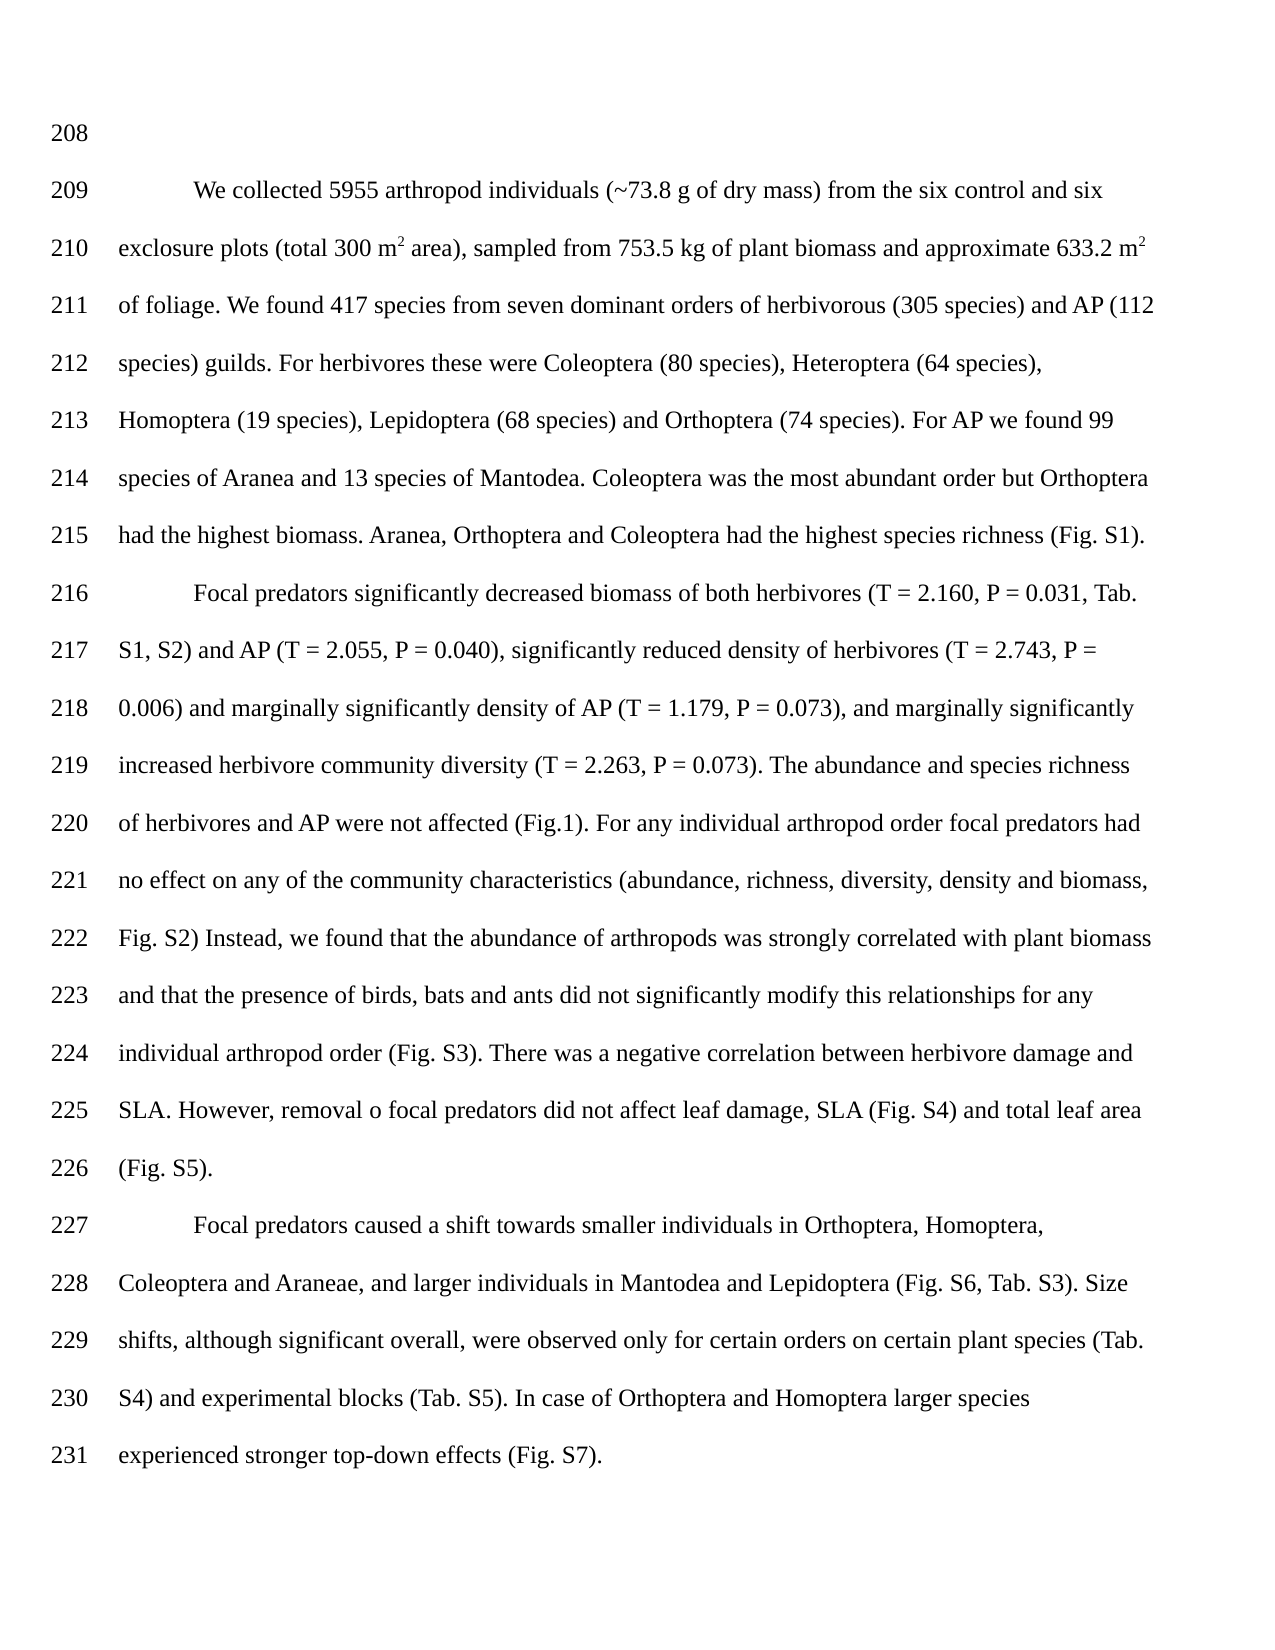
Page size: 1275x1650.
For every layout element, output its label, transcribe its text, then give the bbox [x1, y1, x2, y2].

text Focal predators significantly decreased biomass of both herbivores (T = 2.160, P = 0.031, Tab. S1, S2) and AP (T = 2.055, P = 0.040), significantly reduced density of herbivores (T = 2.743, P = 0.006) and marginally significantly density of AP (T = 1.179, P = 0.073), and marginally significantly increased herbivore community diversity (T = 2.263, P = 0.073). The abundance and species richness of herbivores and AP were not affected (Fig.1). For any individual arthropod order focal predators had no effect on any of the community characteristics (abundance, richness, diversity, density and biomass, Fig. S2) Instead, we found that the abundance of arthropods was strongly correlated with plant biomass and that the presence of birds, bats and ants did not significantly modify this relationships for any individual arthropod order (Fig. S3). There was a negative correlation between herbivore damage and SLA. However, removal o focal predators did not affect leaf damage, SLA (Fig. S4) and total leaf area (Fig. S5). [118, 578, 1157, 1182]
text Focal predators caused a shift towards smaller individuals in Orthoptera, Homoptera, Coleoptera and Araneae, and larger individuals in Mantodea and Lepidoptera (Fig. S6, Tab. S3). Size shifts, although significant overall, were observed only for certain orders on certain plant species (Tab. S4) and experimental blocks (Tab. S5). In case of Orthoptera and Homoptera larger species experienced stronger top-down effects (Fig. S7). [118, 1211, 1157, 1469]
text We collected 5955 arthropod individuals (~73.8 g of dry mass) from the six control and six exclosure plots (total 300 m2 area), sampled from 753.5 kg of plant biomass and approximate 633.2 m2 of foliage. We found 417 species from seven dominant orders of herbivorous (305 species) and AP (112 species) guilds. For herbivores these were Coleoptera (80 species), Heteroptera (64 species), Homoptera (19 species), Lepidoptera (68 species) and Orthoptera (74 species). For AP we found 99 species of Aranea and 13 species of Mantodea. Coleoptera was the most abundant order but Orthoptera had the highest biomass. Aranea, Orthoptera and Coleoptera had the highest species richness (Fig. S1). [118, 176, 1157, 549]
